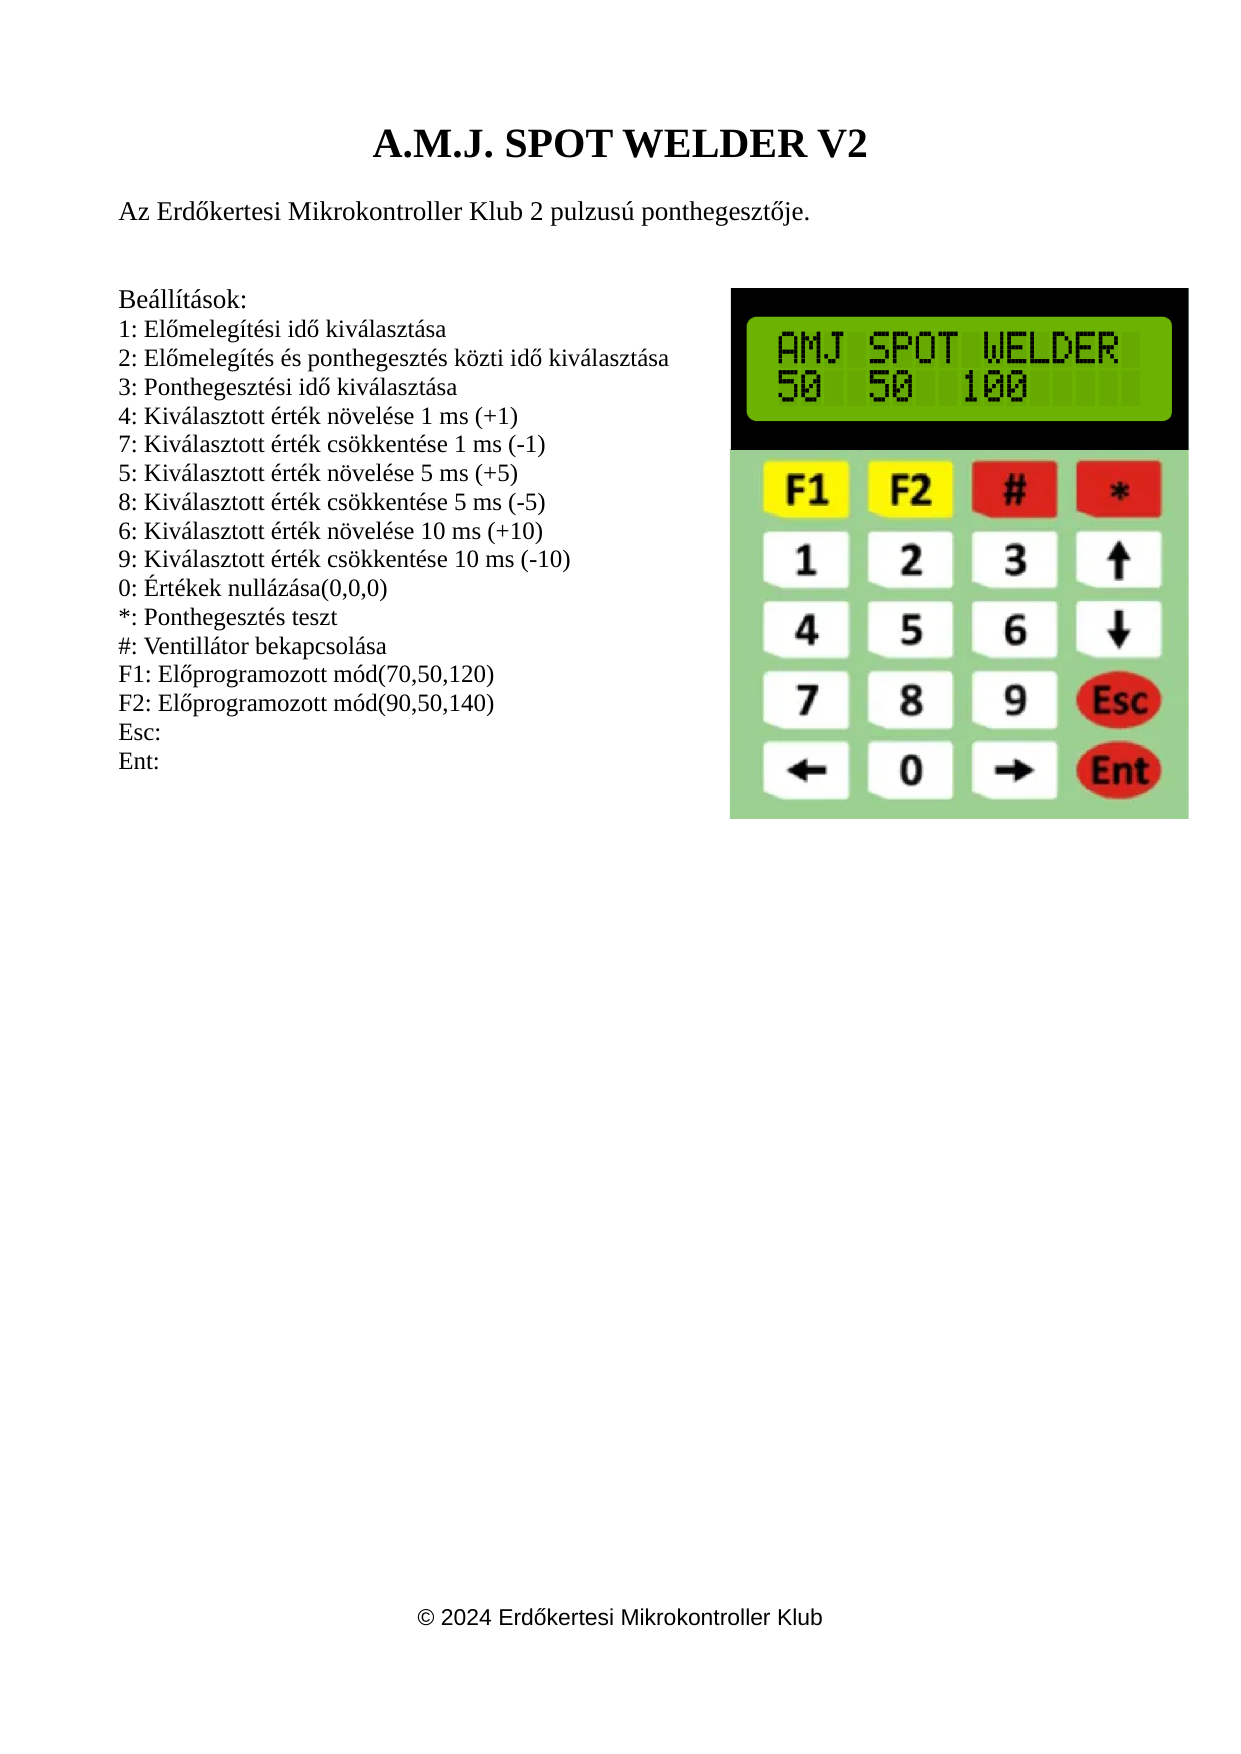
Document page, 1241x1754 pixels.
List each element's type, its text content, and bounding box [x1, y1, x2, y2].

text 6: Kiválasztott érték növelése 10 ms (+10) [118, 516, 729, 544]
text 2: Előmelegítés és ponthegesztés közti idő kiválasztása [118, 343, 730, 372]
text Ent: [118, 746, 729, 774]
text A.M.J. SPOT WELDER V2 [118, 118, 1122, 166]
text #: Ventillátor bekapcsolása [118, 631, 729, 659]
text F1: Előprogramozott mód(70,50,120) [118, 659, 729, 688]
text 4: Kiválasztott érték növelése 1 ms (+1) [118, 401, 730, 429]
text © 2024 Erdőkertesi Mikrokontroller Klub [118, 1603, 1122, 1630]
picture [729, 288, 1189, 819]
text 1: Előmelegítési idő kiválasztása [118, 314, 730, 343]
text 7: Kiválasztott érték csökkentése 1 ms (-1) [118, 429, 730, 458]
text 8: Kiválasztott érték csökkentése 5 ms (-5) [118, 487, 729, 516]
text 3: Ponthegesztési idő kiválasztása [118, 372, 730, 401]
text Esc: [118, 717, 729, 746]
text 5: Kiválasztott érték növelése 5 ms (+5) [118, 458, 729, 487]
text *: Ponthegesztés teszt [118, 602, 729, 631]
text 0: Értékek nullázása(0,0,0) [118, 573, 729, 602]
text Az Erdőkertesi Mikrokontroller Klub 2 pulzusú ponthegesztője. [118, 195, 1122, 226]
text F2: Előprogramozott mód(90,50,140) [118, 688, 729, 717]
text 9: Kiválasztott érték csökkentése 10 ms (-10) [118, 544, 729, 573]
text Beállítások: [118, 283, 1122, 314]
